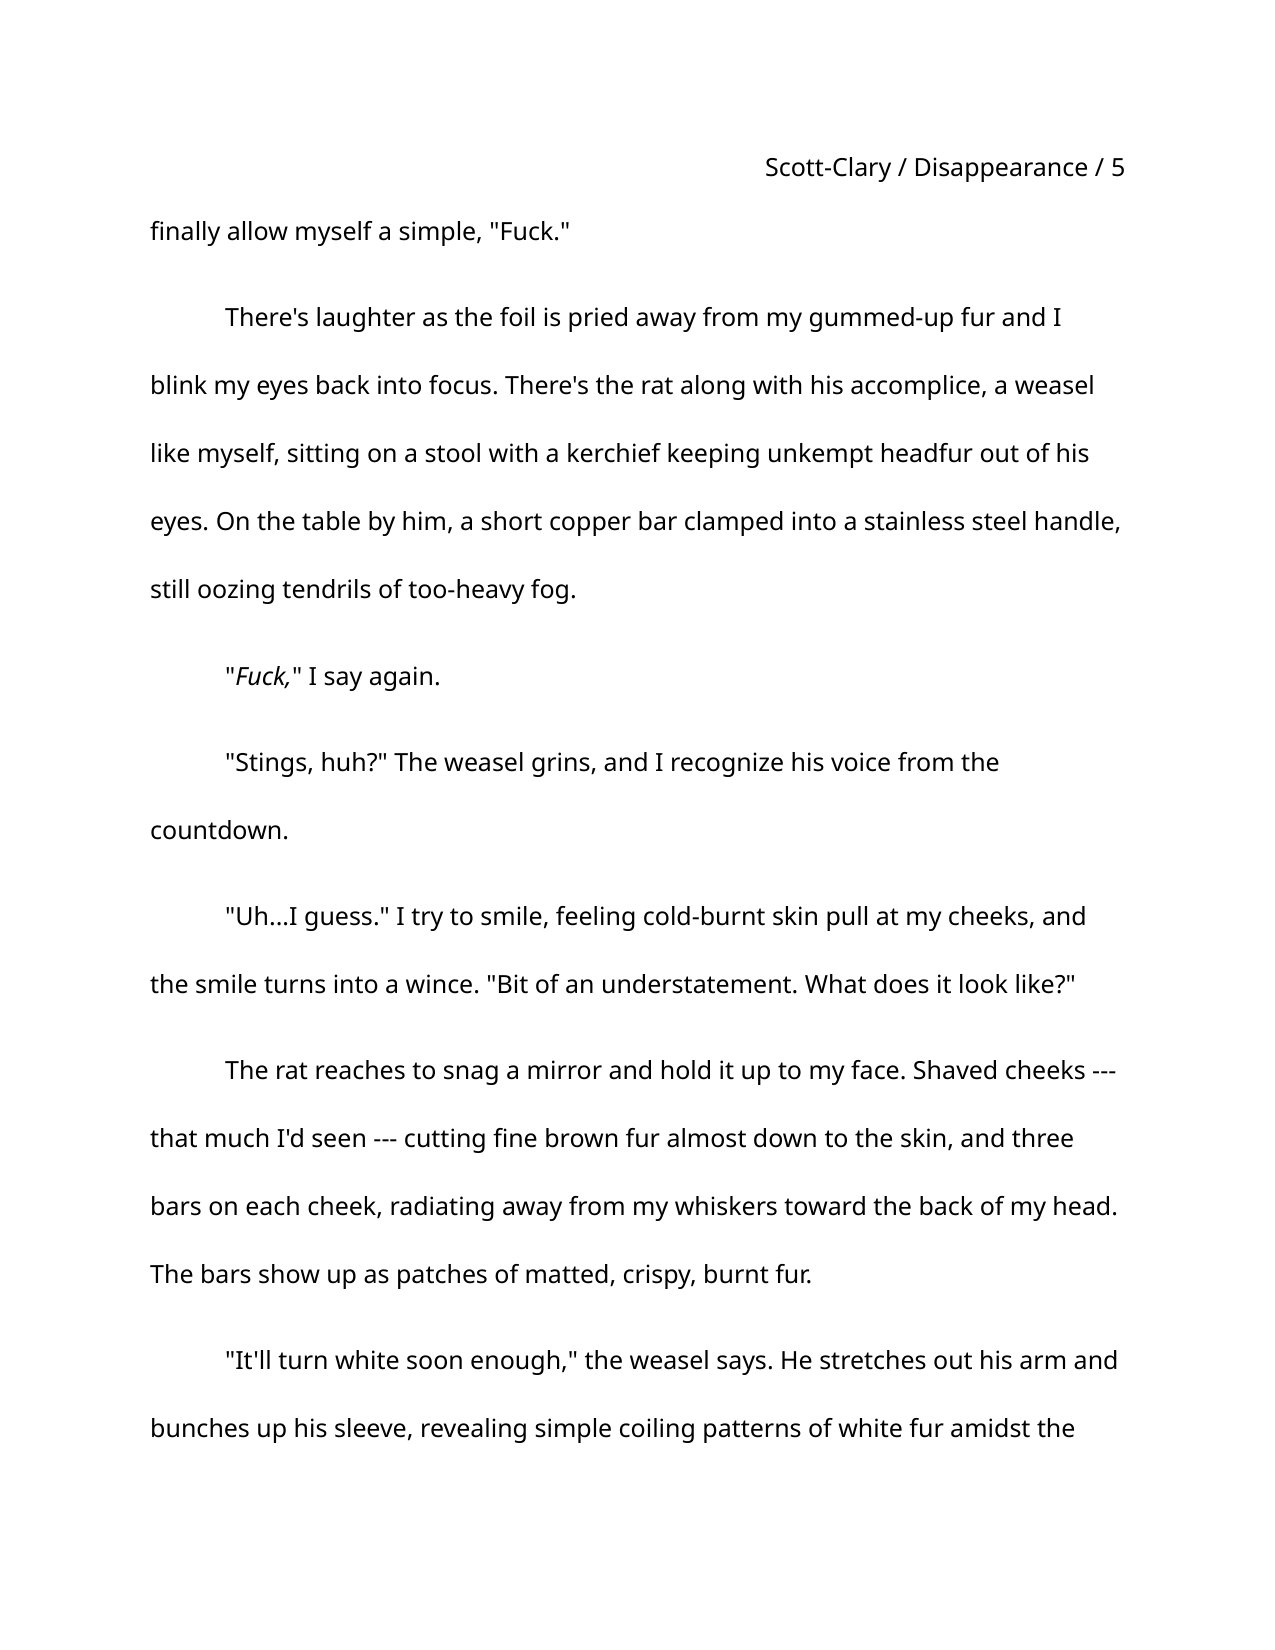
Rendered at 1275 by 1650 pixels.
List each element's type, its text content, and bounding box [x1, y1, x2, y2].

text "Uh...I guess." I try to smile, feeling cold-burnt skin pull at my cheeks, and the smile turns into a wince. "Bit of an understatement. What does it look like?" [150, 898, 1125, 1001]
text "Fuck," I say again. [150, 658, 1125, 692]
text "Stings, huh?" The weasel grins, and I recognize his voice from the countdown. [150, 744, 1125, 846]
text "It'll turn white soon enough," the weasel says. He stretches out his arm and bunches up his sleeve, revealing simple coiling patterns of white fur amidst the [150, 1343, 1125, 1445]
text The rat reaches to snag a mirror and hold it up to my face. Shaved cheeks --- that much I'd seen --- cutting fine brown fur almost down to the skin, and three bars on each cheek, radiating away from my whiskers toward the back of my head. The bars show up as patches of matted, crispy, burnt fur. [150, 1052, 1125, 1291]
text finally allow myself a simple, "Fuck." [150, 213, 1125, 248]
text There's laughter as the foil is pried away from my gummed-up fur and I blink my eyes back into focus. There's the rat along with his accomplice, a weasel like myself, sitting on a stool with a kerchief keeping unkempt headfur out of his eyes. On the table by him, a short copper bar clamped into a stainless steel handle, still oozing tendrils of too-heavy fog. [150, 299, 1125, 606]
